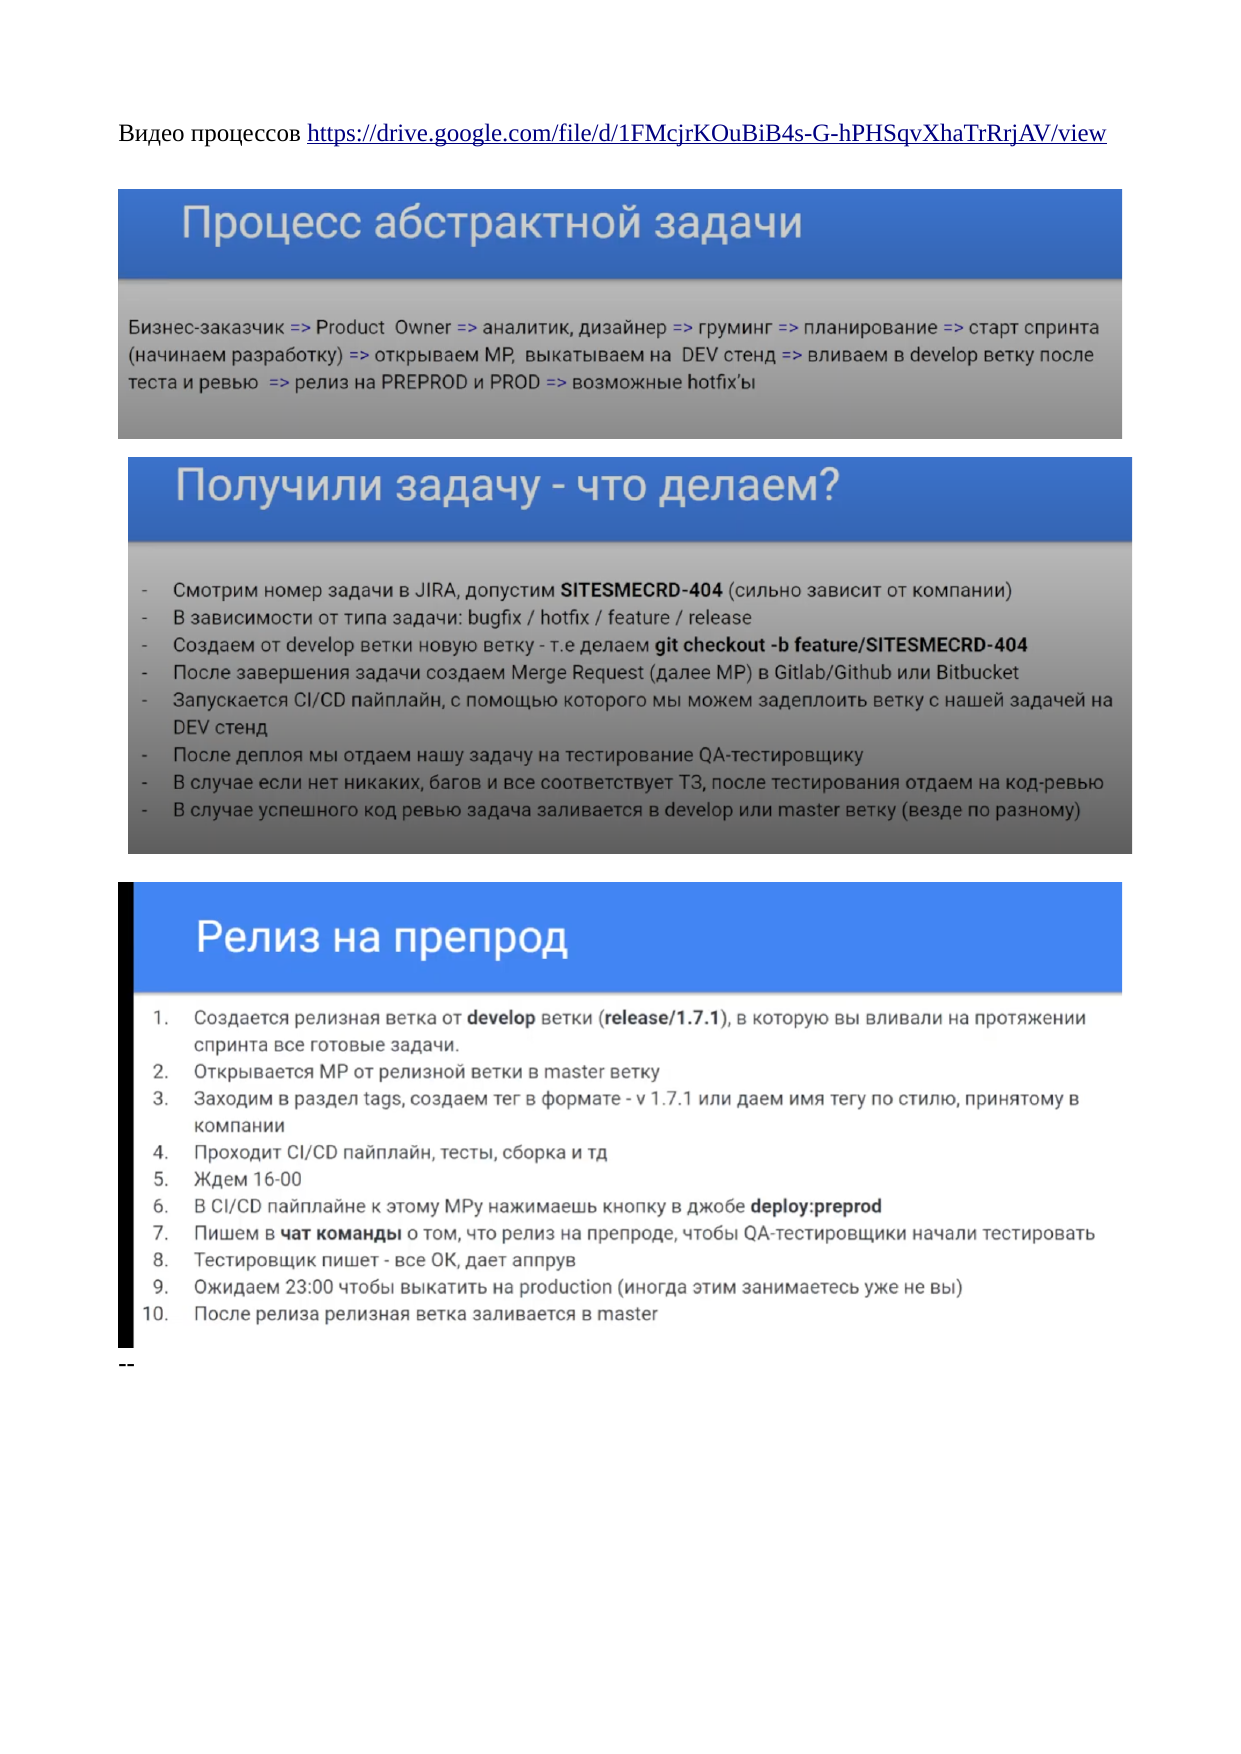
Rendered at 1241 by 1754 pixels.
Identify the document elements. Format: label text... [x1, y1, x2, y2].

text Видео процессов https://drive.google.com/file/d/1FMcjrKOuBiB4s-G-hPHSqvXhaTrRrjAV/view [118, 118, 1122, 147]
text -- [118, 1348, 1122, 1376]
picture [118, 882, 1123, 1348]
picture [118, 189, 1123, 439]
picture [128, 457, 1133, 854]
